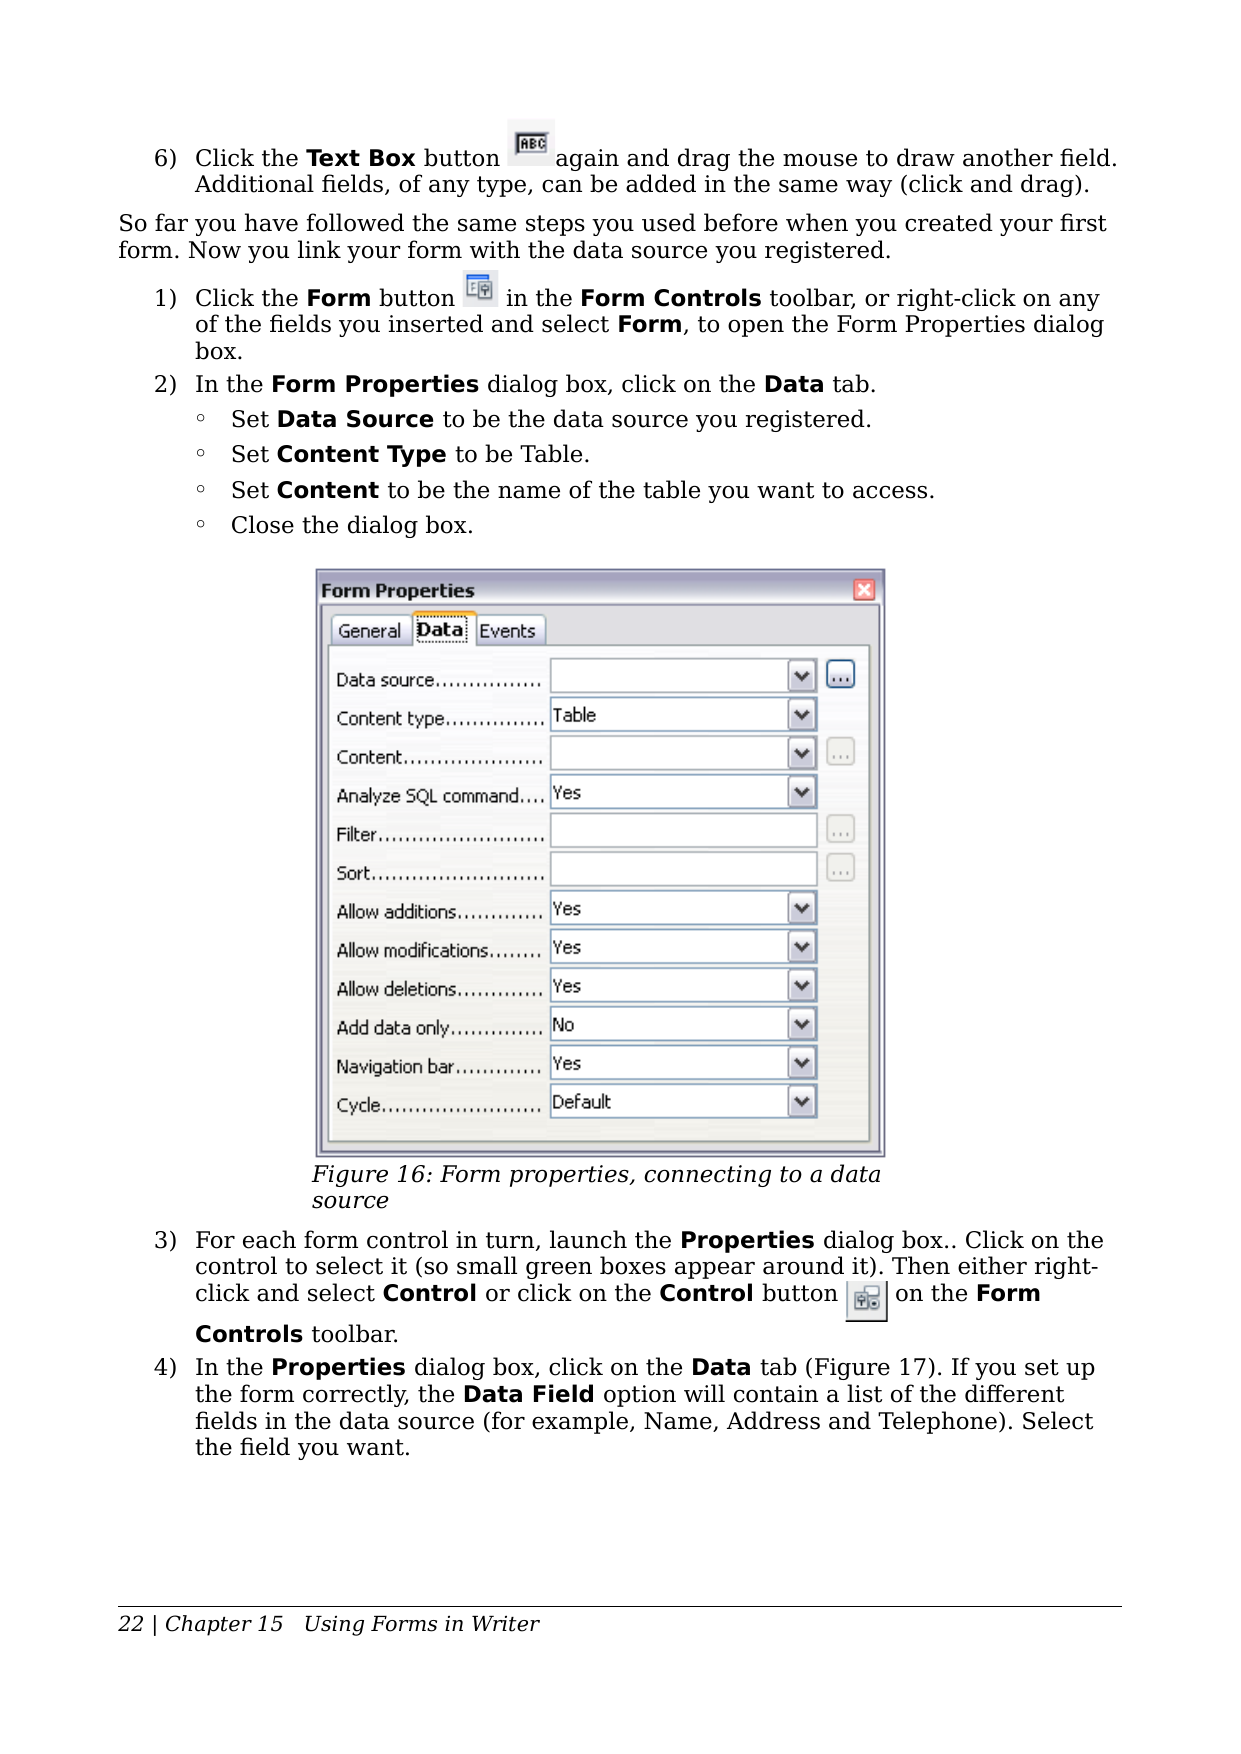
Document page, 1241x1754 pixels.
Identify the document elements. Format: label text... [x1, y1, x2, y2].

picture [311, 564, 888, 1161]
list Set Data Source to be the data source you registered. [193, 404, 1122, 433]
list Set Content Type to be Table. [193, 439, 1122, 469]
list For each form control in turn, launch the Properties dialog box.. Click on the control to select it (so small green boxes appear around it). Then either right-click and select Control or click on the Control button on the Form Controls toolbar. [177, 1227, 1122, 1348]
picture [507, 118, 556, 166]
text Figure 16: Form properties, connecting to a data source [312, 564, 928, 1214]
list Click the Form button in the Form Controls toolbar, or right-click on any of the fields you inserted and select Form, to open the Form Properties dialog box. [177, 270, 1122, 365]
list Set Content to be the name of the table you want to access. [193, 475, 1122, 504]
list In the Properties dialog box, click on the Data tab (Figure 17). If you set up the form correctly, the Data Field option will contain a list of the different fields in the data source (for example, Name, Address and Telephone). Select the field you want. [177, 1354, 1122, 1461]
list Close the dialog box. [193, 510, 1122, 539]
list In the Form Properties dialog box, click on the Data tab. [177, 371, 1122, 398]
picture [845, 1281, 888, 1322]
list Click the Text Box button again and drag the mouse to draw another field. Additional fields, of any type, can be added in the same way (click and drag). [177, 118, 1122, 198]
picture [462, 270, 499, 307]
list So far you have followed the same steps you used before when you created your first form. Now you link your form with the data source you registered. [118, 211, 1122, 264]
